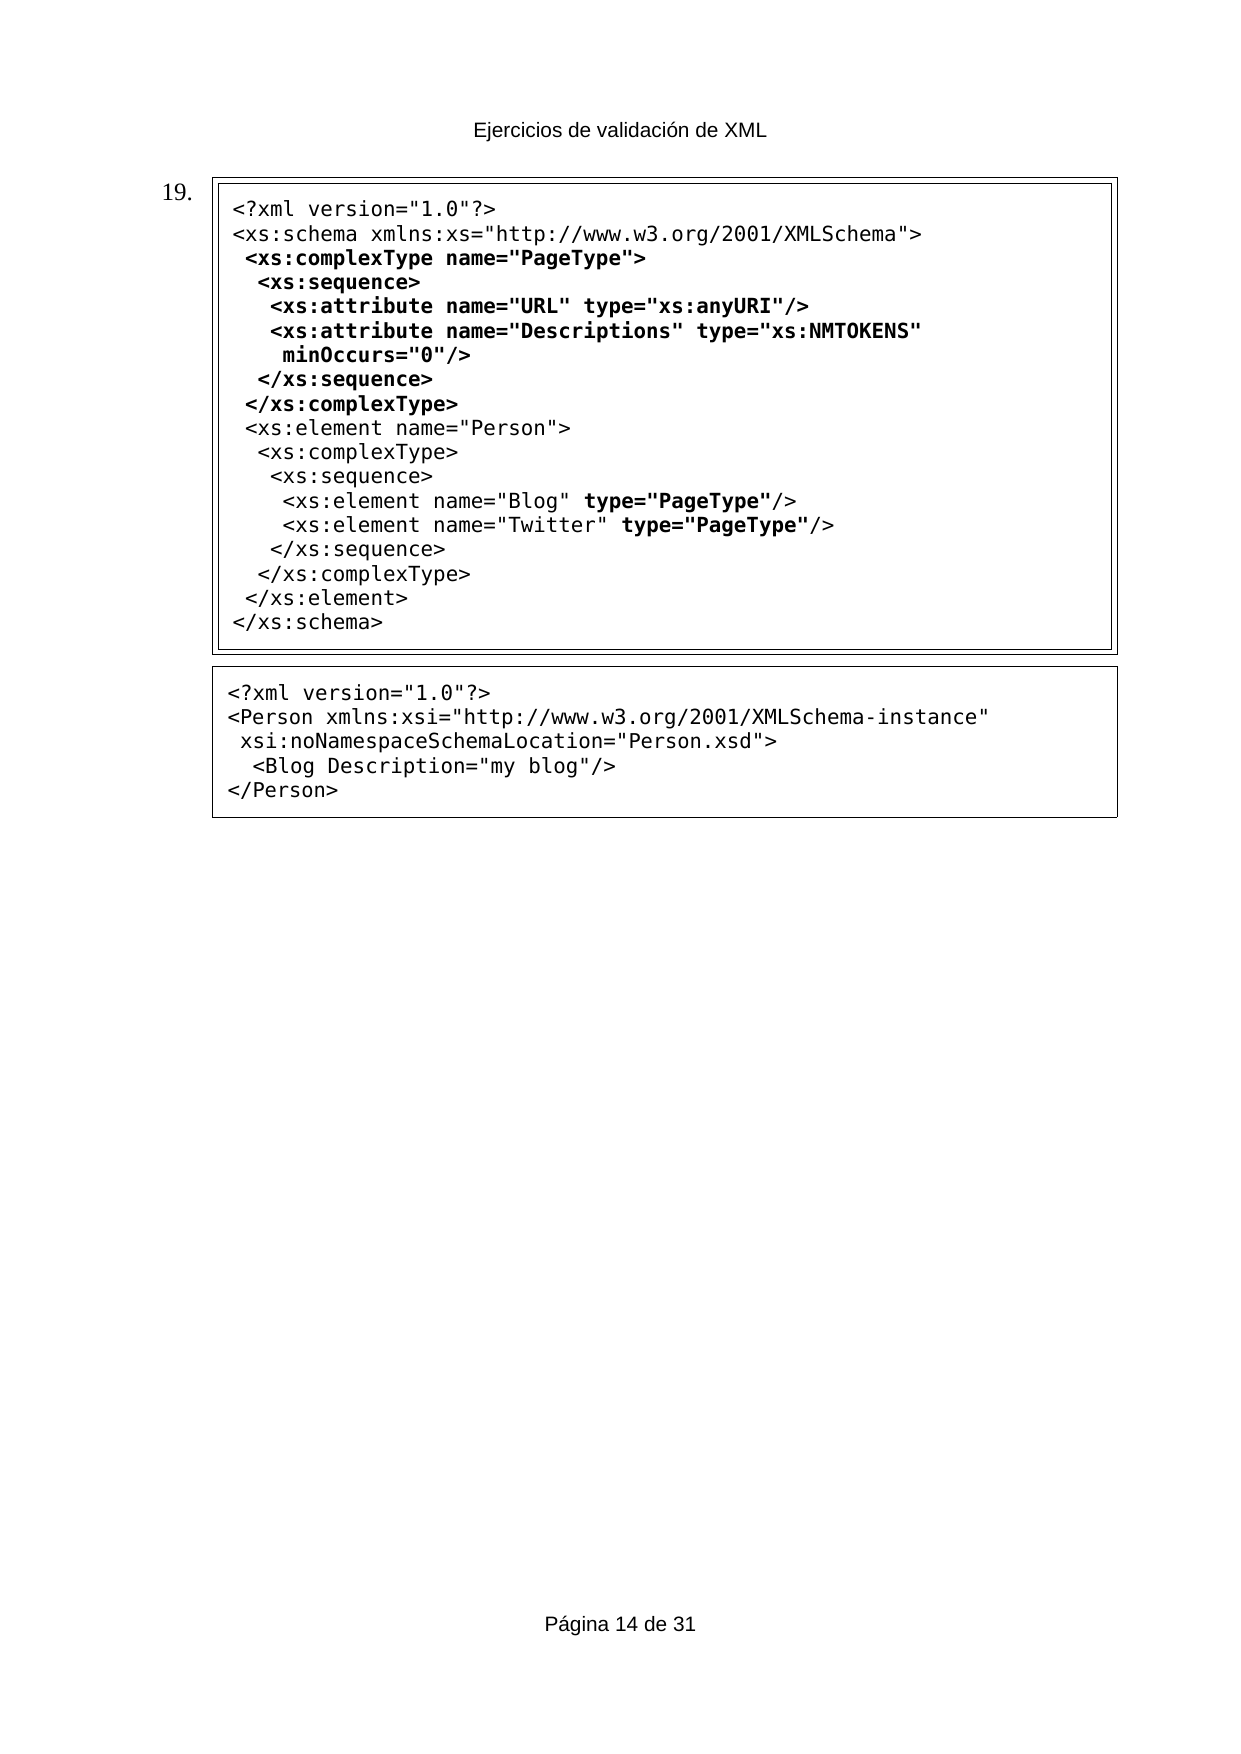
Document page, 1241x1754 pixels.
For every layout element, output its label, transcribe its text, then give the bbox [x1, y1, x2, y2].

table_cell [118, 172, 207, 660]
table_cell [118, 660, 207, 823]
table_cell <?xml version="1.0"?> <xs:schema xmlns:xs="http://www.w3.org/2001/XMLSchema"> <xs:complexType name="PageType"> <xs:sequence> <xs:attribute name="URL" type="xs:anyURI"/> <xs:attribute name="Descriptions" type="xs:NMTOKENS" minOccurs="0"/> </xs:sequence> </xs:complexType> <xs:element name="Person"> <xs:complexType> <xs:sequence> <xs:element name="Blog" type="PageType"/> <xs:element name="Twitter" type="PageType"/> </xs:sequence> </xs:complexType> </xs:element> </xs:schema> [207, 172, 1123, 660]
table_cell <?xml version="1.0"?> <Person xmlns:xsi="http://www.w3.org/2001/XMLSchema-instance" xsi:noNamespaceSchemaLocation="Person.xsd"> <Blog Description="my blog"/> </Person> [207, 660, 1123, 823]
